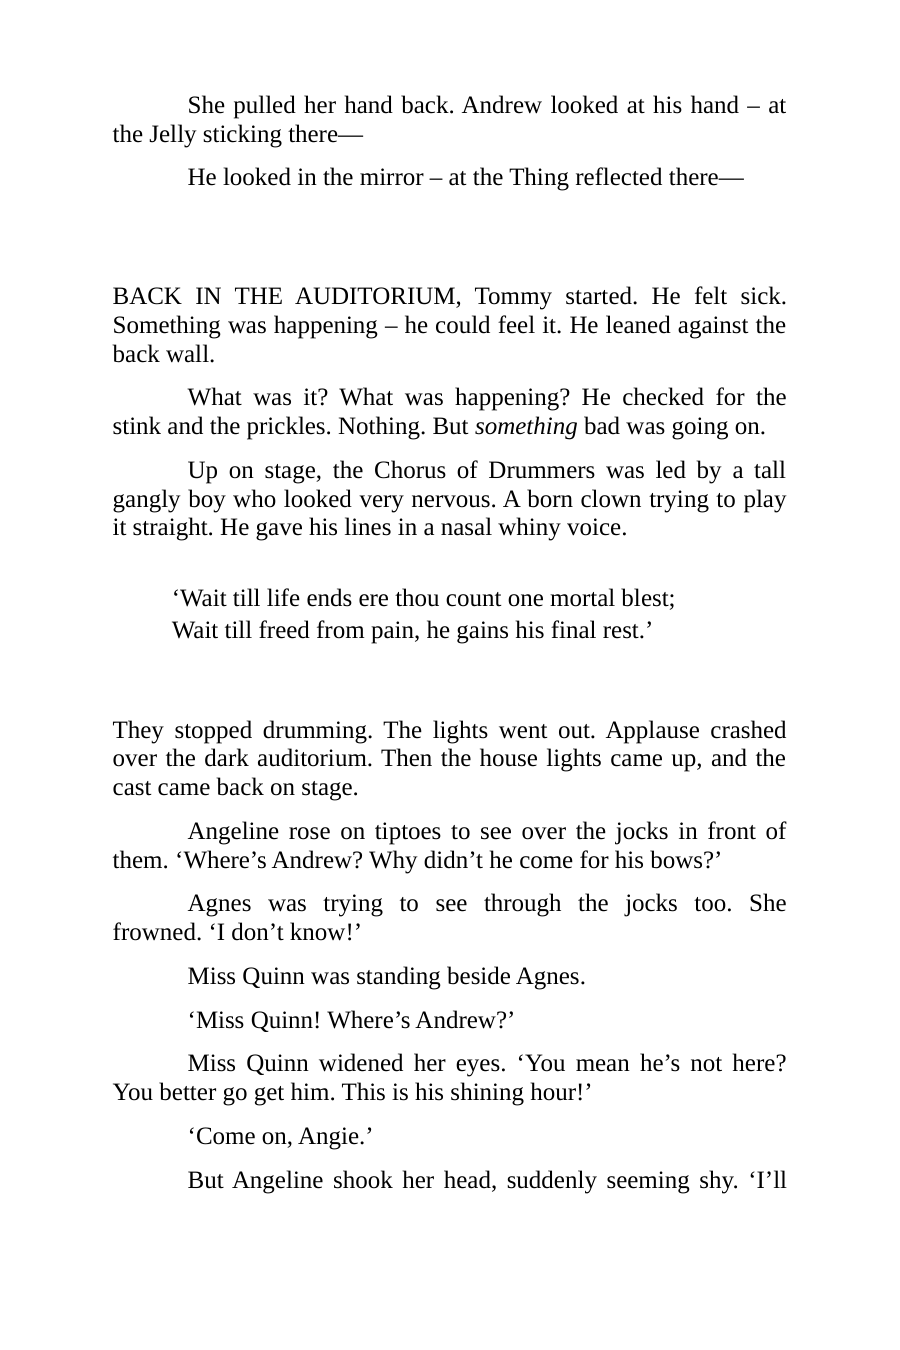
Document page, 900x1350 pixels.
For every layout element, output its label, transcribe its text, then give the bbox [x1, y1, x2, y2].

text Angeline rose on tiptoes to see over the jocks in front of them. ‘Where’s Andrew? Why didn’t he come for his bows?’ [112, 816, 787, 873]
text ‘Come on, Angie.’ [112, 1121, 787, 1150]
text What was it? What was happening? He checked for the stink and the prickles. Nothing. But something bad was going on. [112, 382, 787, 440]
text She pulled her hand back. Andrew looked at his hand – at the Jelly sticking there— [112, 90, 787, 147]
text BACK IN THE AUDITORIUM, Tommy started. He felt sick. Something was happening – he could feel it. He leaned against the back wall. [112, 281, 787, 367]
text He looked in the mirror – at the Thing reflected there— [112, 162, 787, 191]
text But Angeline shook her head, suddenly seeming shy. ‘I’ll [112, 1165, 787, 1193]
text They stopped drumming. The lights went out. Applause crashed over the dark auditorium. Then the house lights came up, and the cast came back on stage. [112, 715, 787, 801]
text Up on stage, the Chorus of Drummers was led by a tall gangly boy who looked very nervous. A born clown trying to play it straight. He gave his lines in a nasal whiny voice. [112, 455, 787, 541]
text ‘Wait till life ends ere thou count one mortal blest; Wait till freed from pain, he gains his final rest.’ [172, 582, 728, 644]
text ‘Miss Quinn! Where’s Andrew?’ [112, 1005, 787, 1033]
text Miss Quinn was standing beside Agnes. [112, 961, 787, 990]
text Miss Quinn widened her eyes. ‘You mean he’s not here? You better go get him. This is his shining hour!’ [112, 1048, 787, 1106]
text Agnes was trying to see through the jocks too. She frowned. ‘I don’t know!’ [112, 888, 787, 946]
